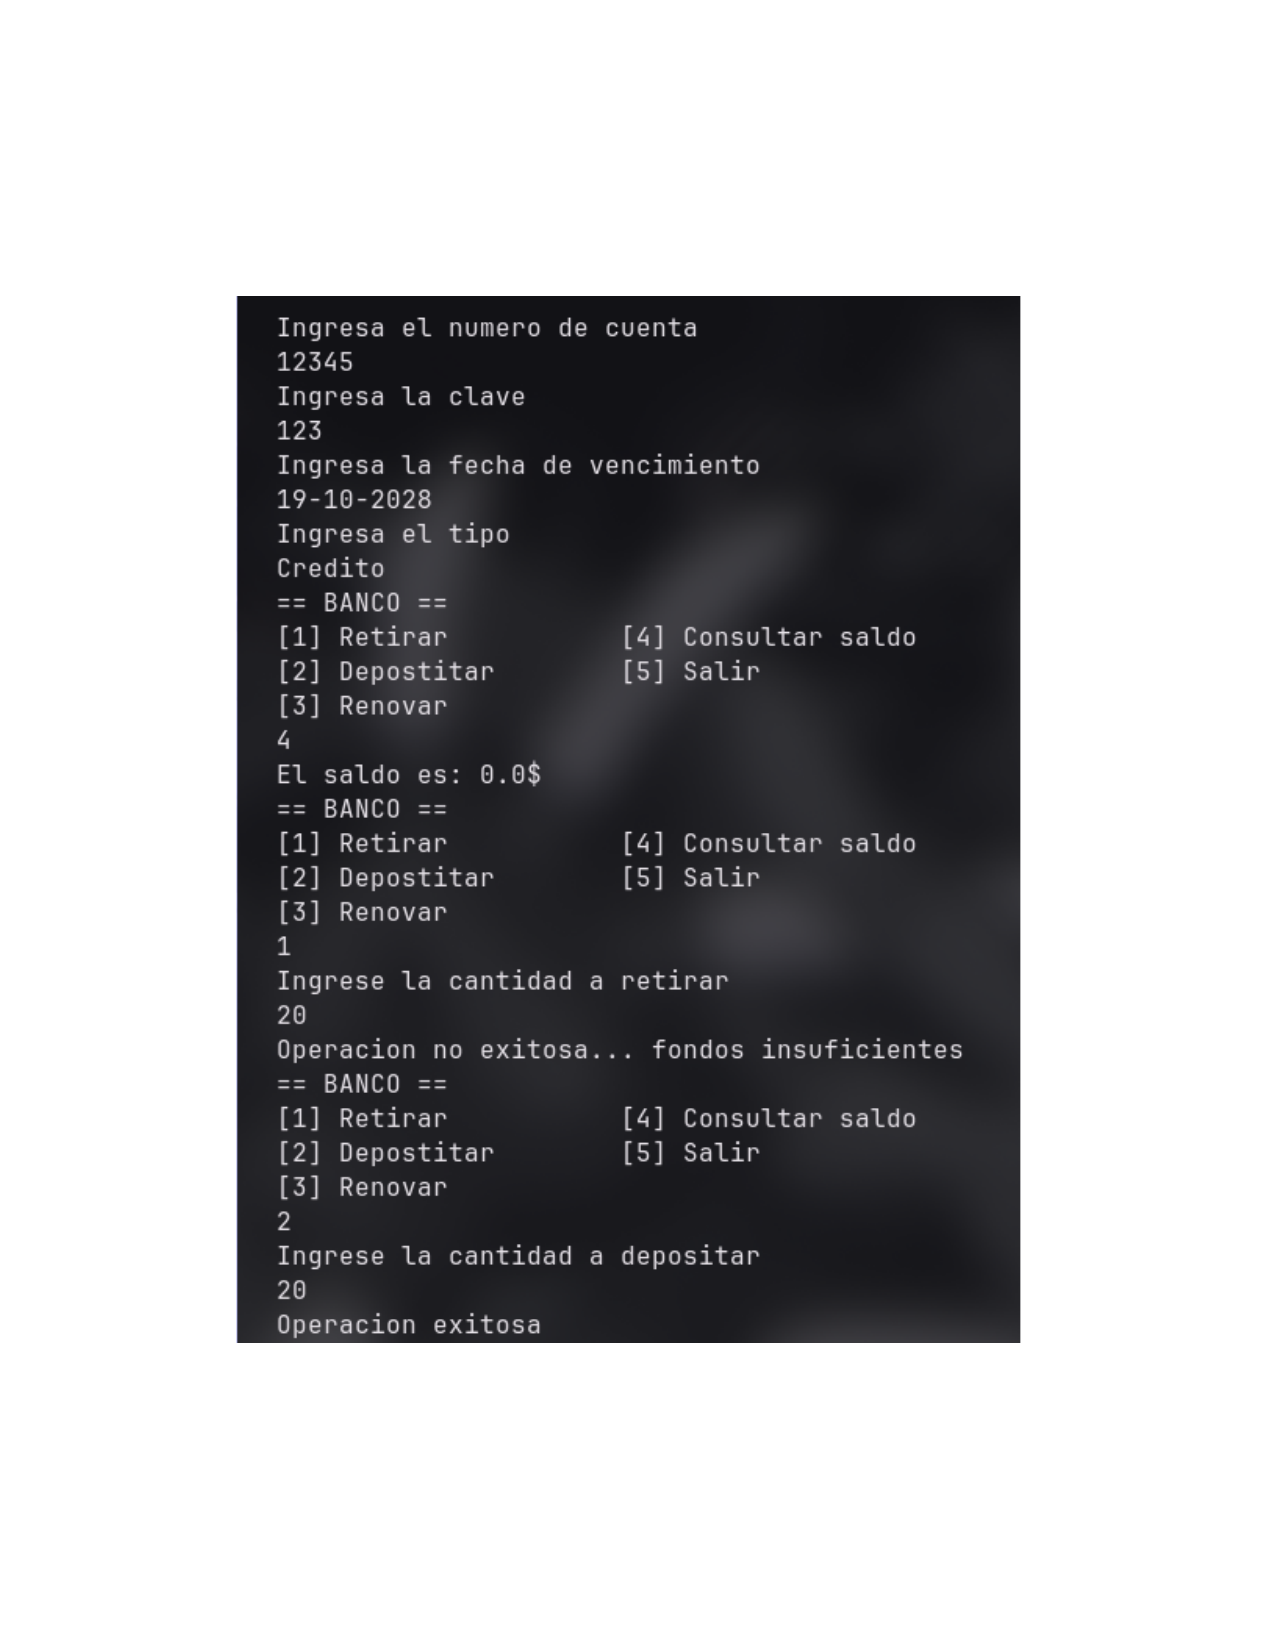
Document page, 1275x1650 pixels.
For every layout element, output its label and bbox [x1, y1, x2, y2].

picture [236, 296, 1021, 1343]
